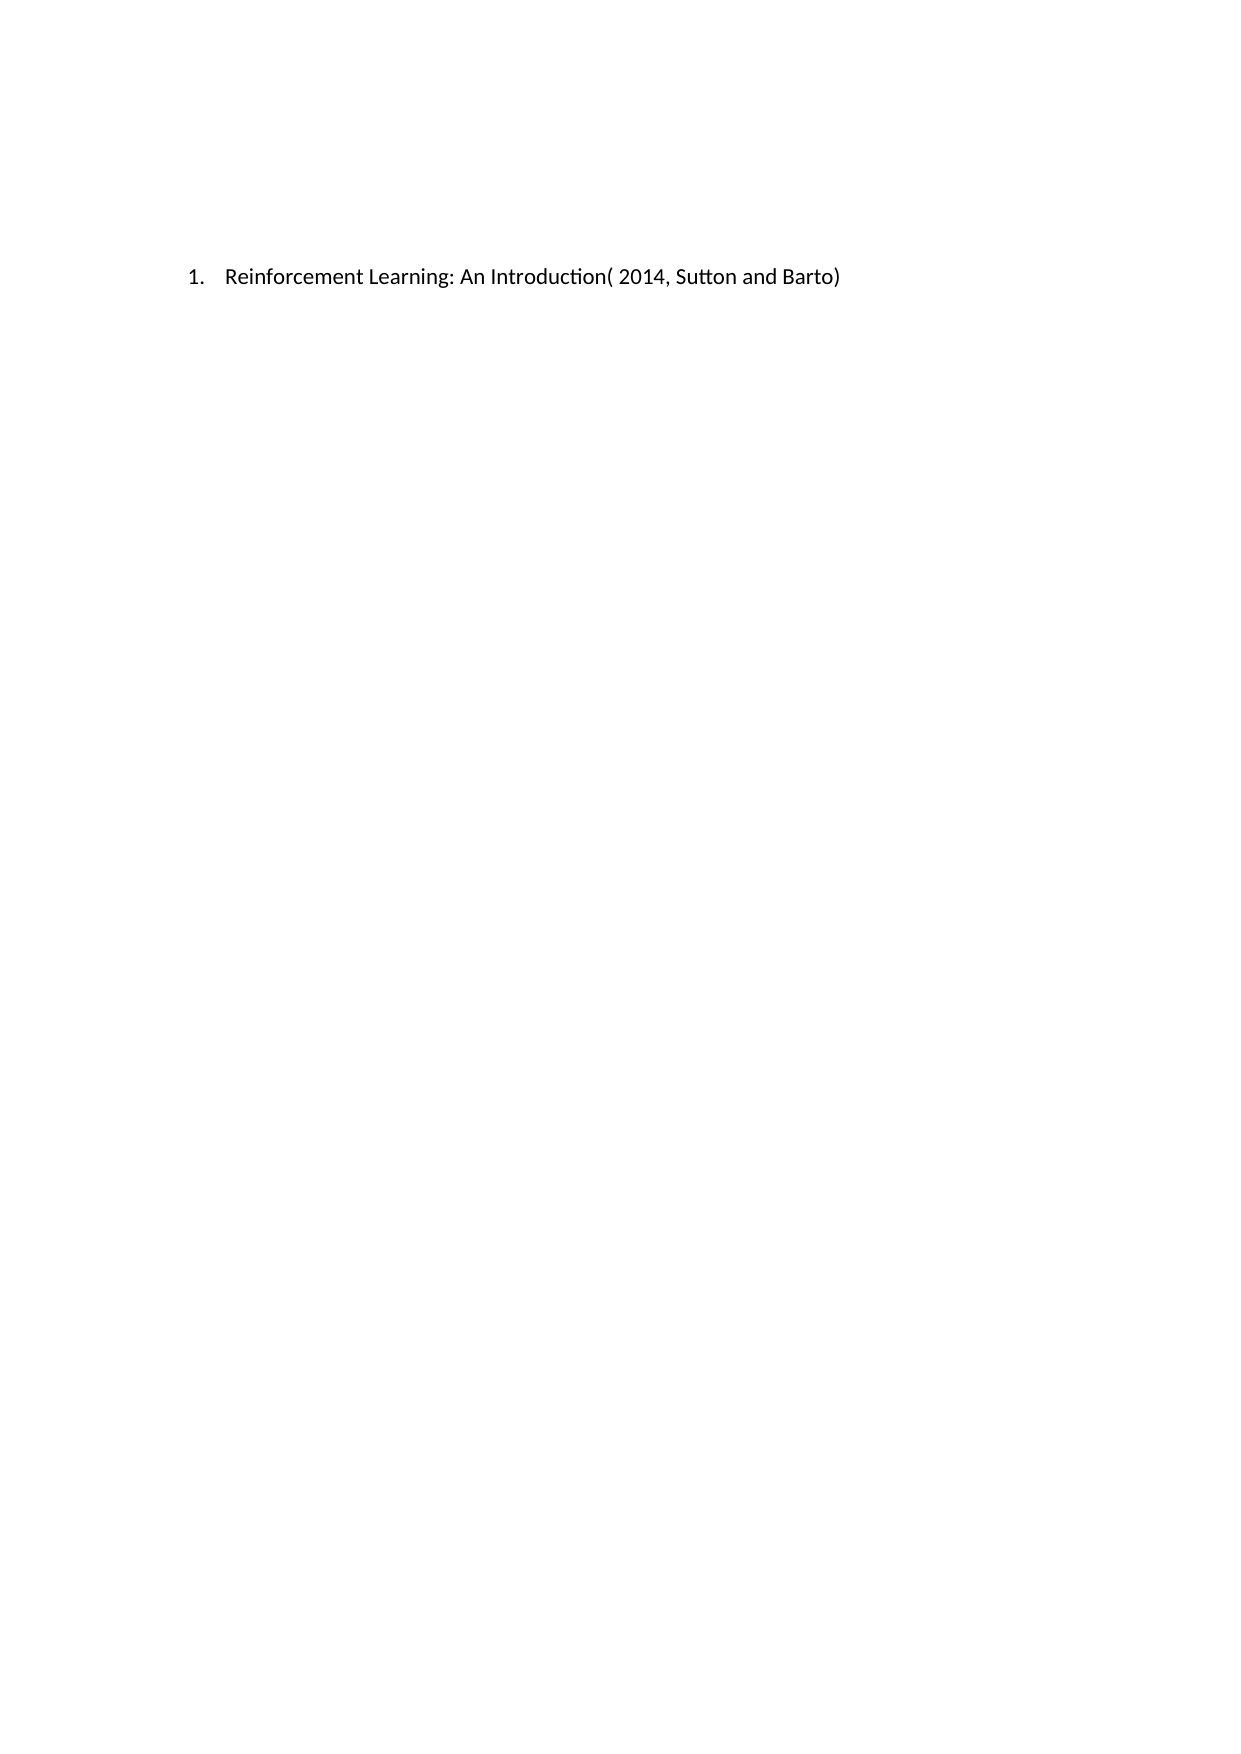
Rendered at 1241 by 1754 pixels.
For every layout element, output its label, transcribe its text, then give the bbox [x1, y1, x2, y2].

list Reinforcement Learning: An Introduction( 2014, Sutton and Barto) [187, 262, 1090, 290]
